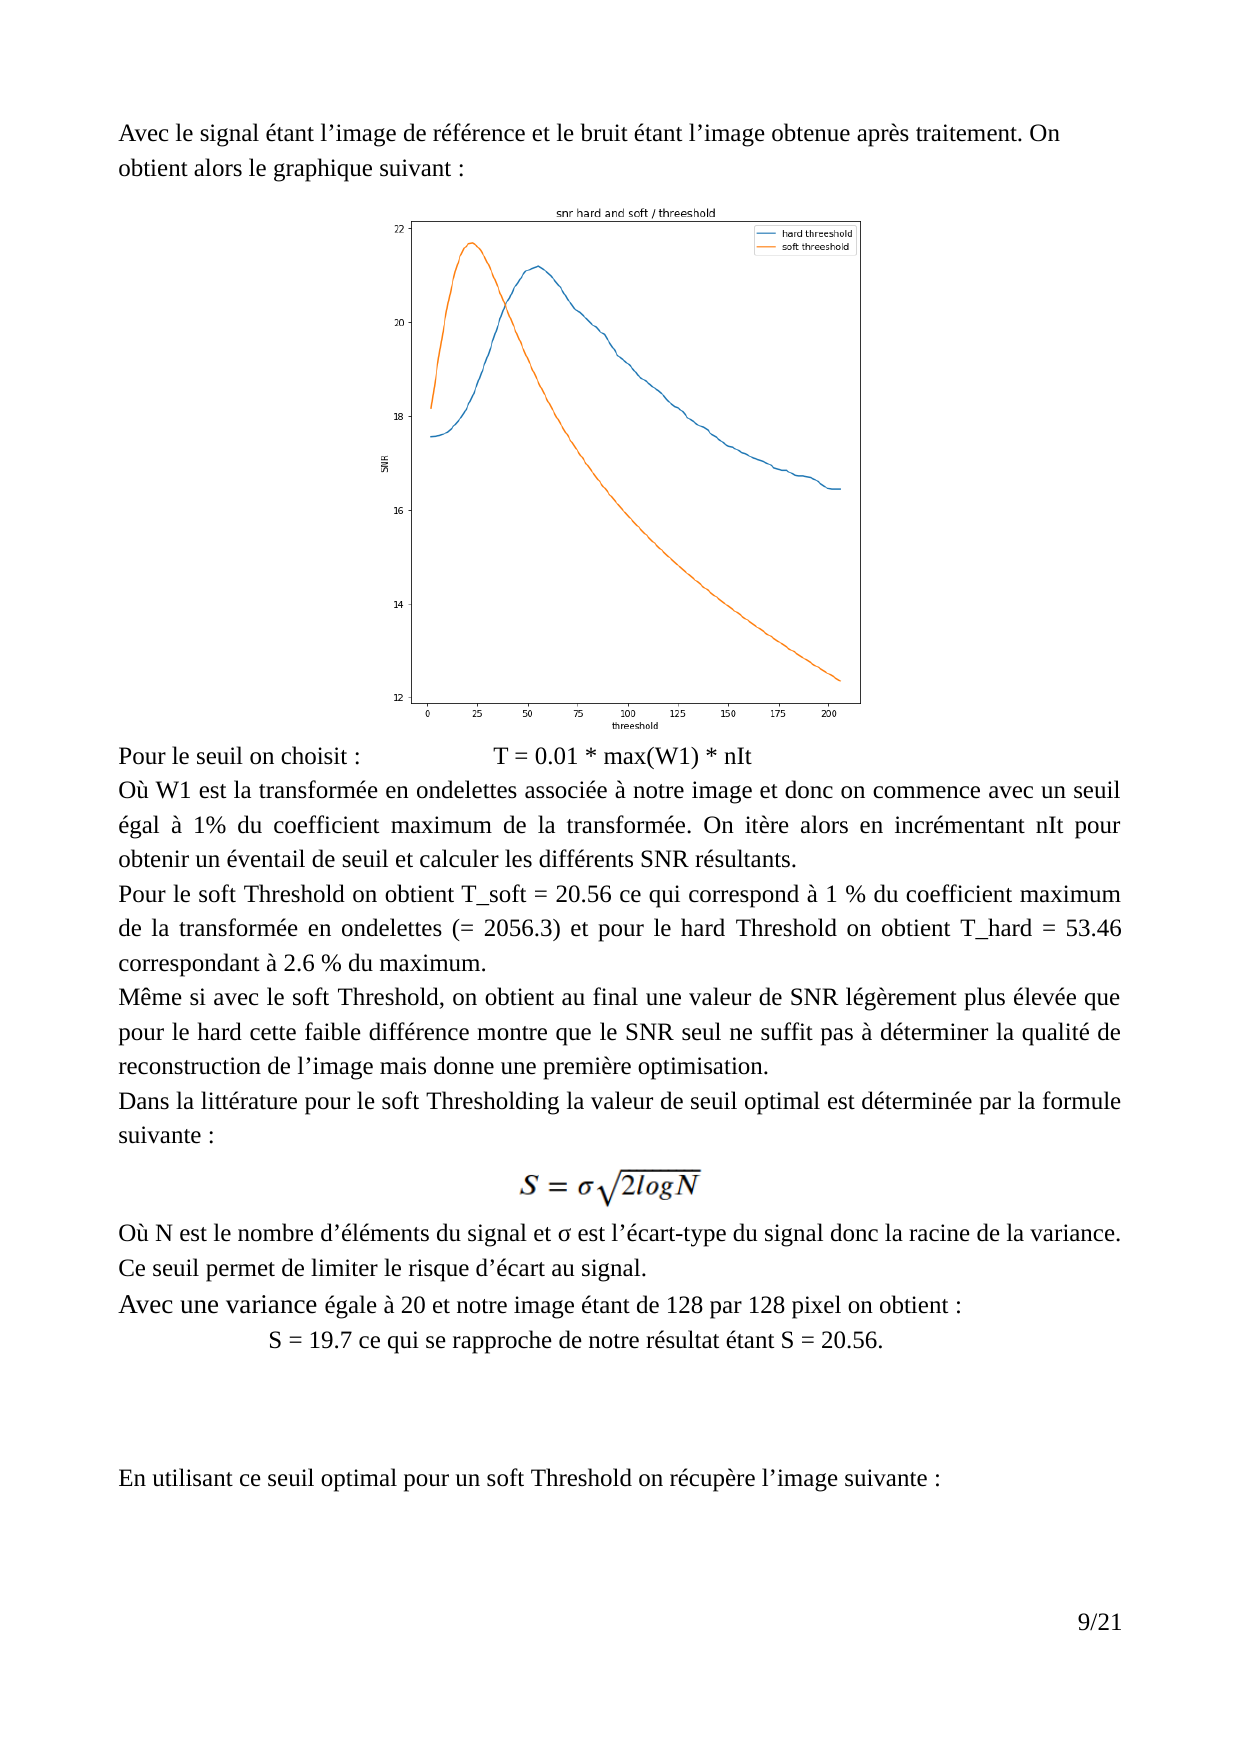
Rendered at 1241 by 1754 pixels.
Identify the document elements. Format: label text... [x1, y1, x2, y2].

text Même si avec le soft Threshold, on obtient au final une valeur de SNR légèrement plus élevée que pour le hard cette faible différence montre que le SNR seul ne suffit pas à déterminer la qualité de reconstruction de l’image mais donne une première optimisation. [118, 982, 1122, 1080]
text Pour le seuil on choisit : T = 0.01 * max(W1) * nIt [118, 202, 1122, 770]
text S = 19.7 ce qui se rapproche de notre résultat étant S = 20.56. [118, 1325, 1122, 1354]
text Où W1 est la transformée en ondelettes associée à notre image et donc on commence avec un seuil égal à 1% du coefficient maximum de la transformée. On itère alors en incrémentant nIt pour obtenir un éventail de seuil et calculer les différents SNR résultants. [118, 776, 1122, 873]
text Avec le signal étant l’image de référence et le bruit étant l’image obtenue après traitement. On obtient alors le graphique suivant : [118, 118, 1122, 181]
text Où N est le nombre d’éléments du signal et σ est l’écart-type du signal donc la racine de la variance. Ce seuil permet de limiter le risque d’écart au signal. Avec une variance égale à 20 et notre image étant de 128 par 128 pixel on obtient : [118, 1218, 1122, 1319]
text En utilisant ce seuil optimal pour un soft Threshold on récupère l’image suivante : [118, 1463, 1122, 1492]
picture [375, 201, 866, 736]
picture [498, 1149, 719, 1213]
text Pour le soft Threshold on obtient T_soft = 20.56 ce qui correspond à 1 % du coefficient maximum de la transformée en ondelettes (= 2056.3) et pour le hard Threshold on obtient T_hard = 53.46 correspondant à 2.6 % du maximum. [118, 879, 1122, 977]
text Dans la littérature pour le soft Thresholding la valeur de seuil optimal est déterminée par la formule suivante : [118, 1086, 1122, 1149]
